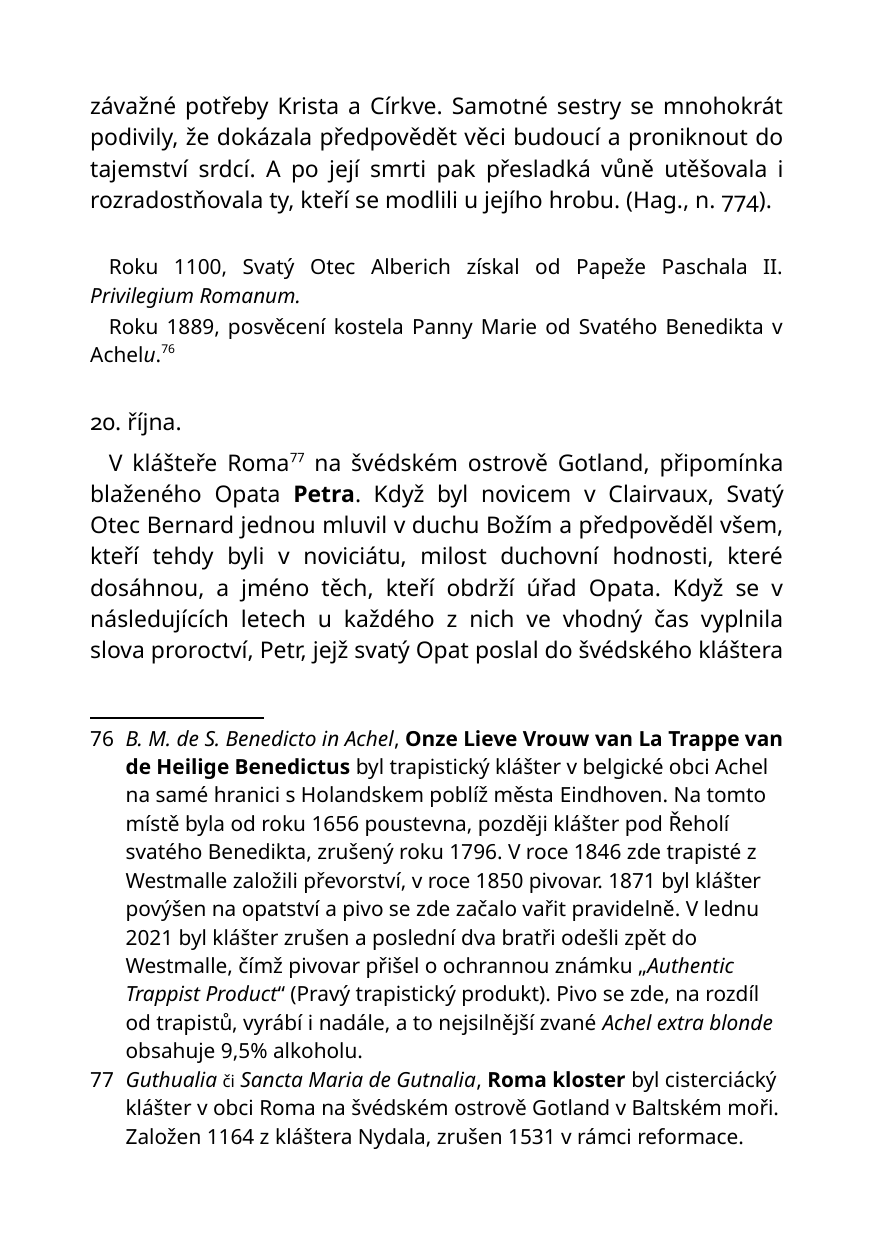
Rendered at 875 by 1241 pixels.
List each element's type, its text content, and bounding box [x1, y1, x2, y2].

text Roku 1100, Svatý Otec Alberich získal od Papeže Paschala II. Privilegium Romanum. [90, 252, 784, 309]
text B. M. de S. Benedicto in Achel, Onze Lieve Vrouw van La Trappe van de Heilige Benedictus byl trapistický klášter v belgické obci Achel na samé hranici s Holandskem poblíž města Eindhoven. Na tomto místě byla od roku 1656 poustevna, později klášter pod Řeholí svatého Benedikta, zrušený roku 1796. V roce 1846 zde trapisté z Westmalle založili převorství, v roce 1850 pivovar. 1871 byl klášter povýšen na opatství a pivo se zde začalo vařit pravidelně. V lednu 2021 byl klášter zrušen a poslední dva bratři odešli zpět do Westmalle, čímž pivovar přišel o ochrannou známku „Authentic Trappist Product“ (Pravý trapistický produkt). Pivo se zde, na rozdíl od trapistů, vyrábí i nadále, a to nejsilnější zvané Achel extra blonde obsahuje 9,5% alkoholu. [90, 724, 784, 1065]
text Roku 1889, posvěcení kostela Panny Marie od Svatého Benedikta v Achelu. [90, 312, 784, 369]
text Guthualia či Sancta Maria de Gutnalia, Roma kloster byl cisterciácký klášter v obci Roma na švédském ostrově Gotland v Baltském moři. Založen 1164 z kláštera Nydala, zrušen 1531 v rámci reformace. [90, 1065, 784, 1150]
text 20. října. [90, 406, 784, 438]
text V klášteře Roma na švédském ostrově Gotland, připomínka blaženého Opata Petra. Když byl novicem v Clairvaux, Svatý Otec Bernard jednou mluvil v duchu Božím a předpověděl všem, kteří tehdy byli v noviciátu, milost duchovní hodnosti, které dosáhnou, a jméno těch, kteří obdrží úřad Opata. Když se v následujících letech u každého z nich ve vhodný čas vyplnila slova proroctví, Petr, jejž svatý Opat poslal do švédského kláštera Nydala, po jeho smrti ještě mnoho let, až do vysokého, ba i stařeckého věku žil bez daru tohoto úřadu, protože byl prostší povahy, a pro takový úřad správce nebyl považován za příliš vhodného. Stalo se však, že bratři dceřiného domu kláštera Nydala, který byl nazván Roma, přišli o svého pastýře. I chtěl tomu Pán, a Otci Opatovi i ostatním, kteří se účastnili volby, se zalíbilo, aby zmíněný stařec zaujal tuto funkci na onom místě samoty. Když se tak stalo, proroctví, které kdysi Svatý Bernard vyslovil, opět vytanulo na mysli. (Hag., n. 323). [90, 447, 784, 665]
text závažné potřeby Krista a Církve. Samotné sestry se mnohokrát podivily, že dokázala předpovědět věci budoucí a proniknout do tajemství srdcí. A po její smrti pak přesladká vůně utěšovala i rozradostňovala ty, kteří se modlili u jejího hrobu. (Hag., n. 774). [90, 90, 784, 215]
